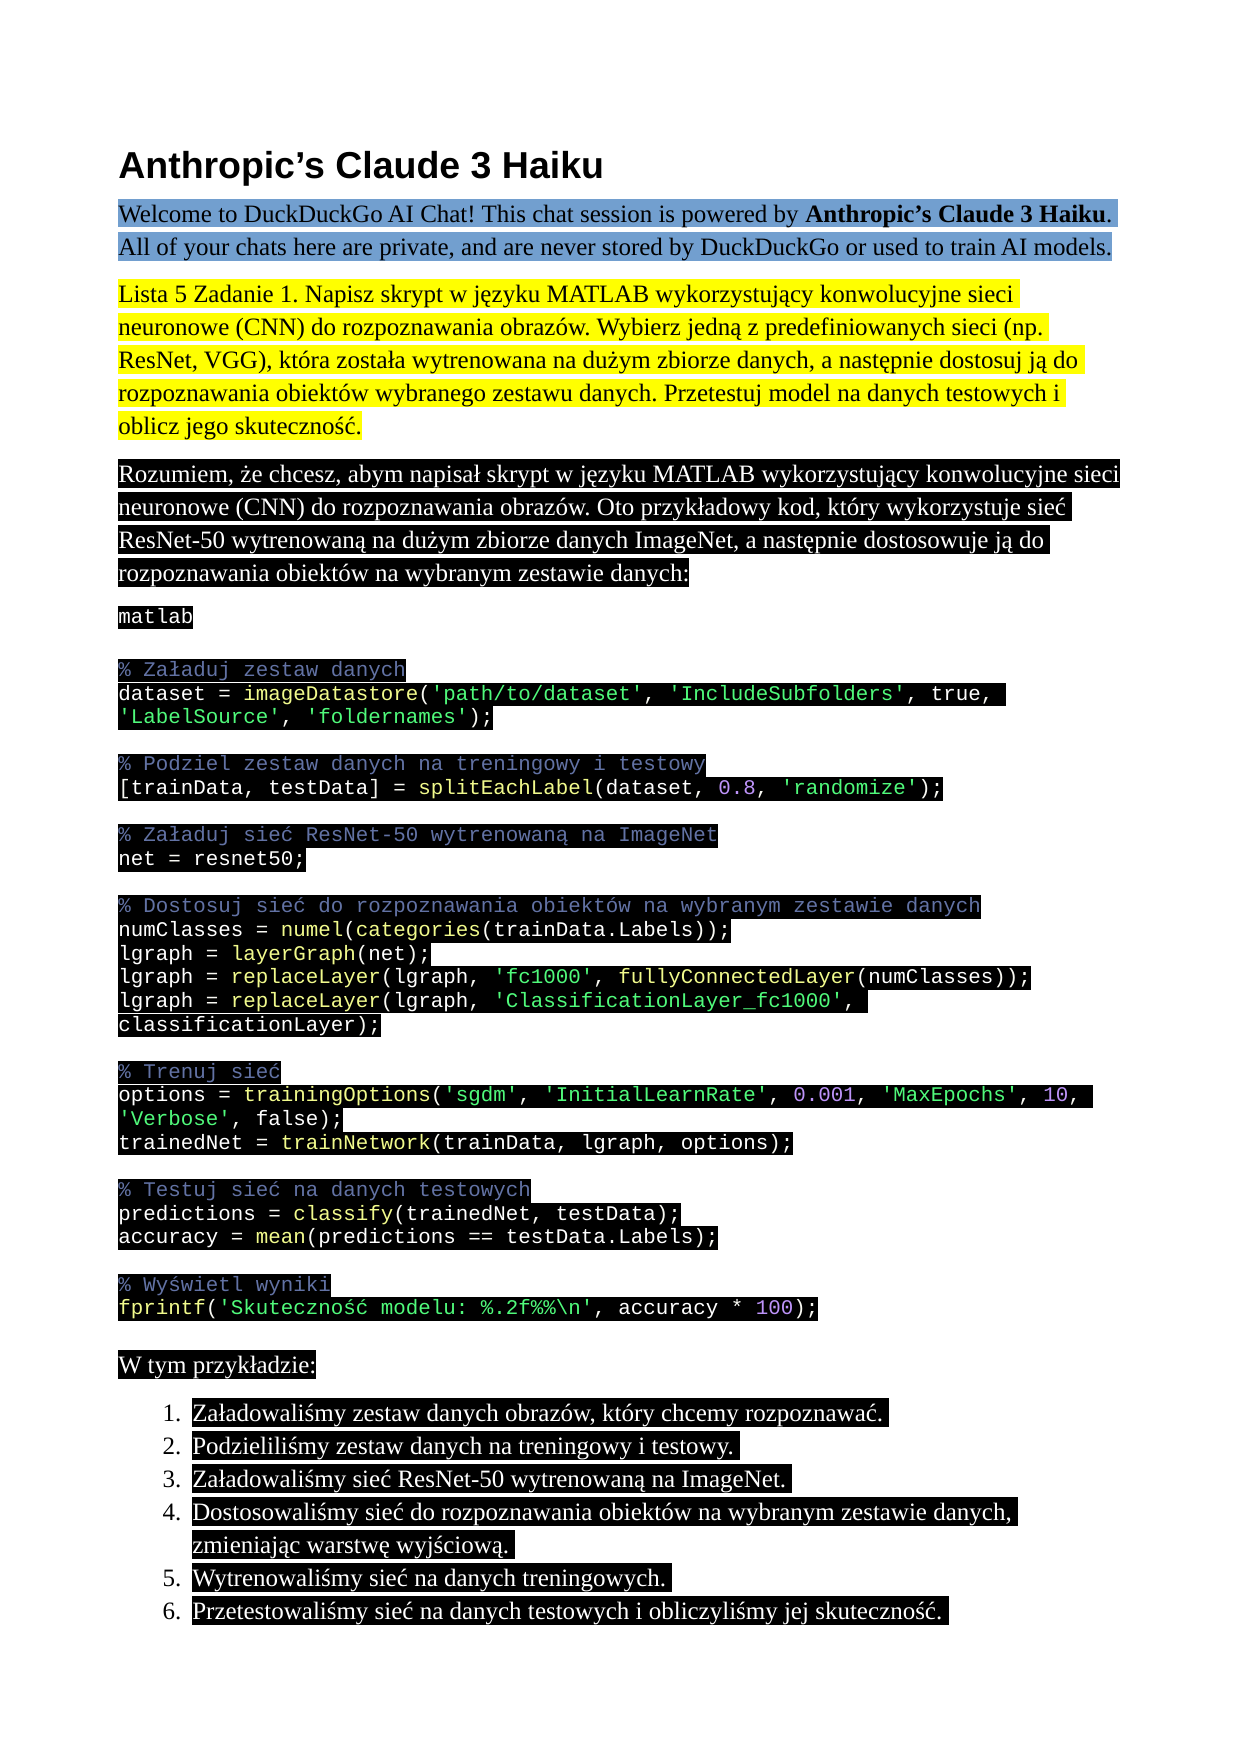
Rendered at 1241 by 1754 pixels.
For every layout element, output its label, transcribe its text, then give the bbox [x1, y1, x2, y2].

text % Załaduj zestaw danych [118, 659, 1122, 682]
list Przetestowaliśmy sieć na danych testowych i obliczyliśmy jej skuteczność. [162, 1596, 1122, 1625]
text Lista 5 Zadanie 1. Napisz skrypt w języku MATLAB wykorzystujący konwolucyjne sieci neuronowe (CNN) do rozpoznawania obrazów. Wybierz jedną z predefiniowanych sieci (np. ResNet, VGG), która została wytrenowana na dużym zbiorze danych, a następnie dostosuj ją do rozpoznawania obiektów wybranego zestawu danych. Przetestuj model na danych testowych i oblicz jego skuteczność. [118, 279, 1122, 440]
list Dostosowaliśmy sieć do rozpoznawania obiektów na wybranym zestawie danych, zmieniając warstwę wyjściową. [162, 1497, 1122, 1559]
text % Dostosuj sieć do rozpoznawania obiektów na wybranym zestawie danych [118, 895, 1122, 919]
text lgraph = replaceLayer(lgraph, 'fc1000', fullyConnectedLayer(numClasses)); [118, 966, 1122, 990]
text Rozumiem, że chcesz, abym napisał skrypt w języku MATLAB wykorzystujący konwolucyjne sieci neuronowe (CNN) do rozpoznawania obrazów. Oto przykładowy kod, który wykorzystuje sieć ResNet-50 wytrenowaną na dużym zbiorze danych ImageNet, a następnie dostosowuje ją do rozpoznawania obiektów na wybranym zestawie danych: [118, 459, 1122, 587]
text % Wyświetl wyniki [118, 1274, 1122, 1297]
text [trainData, testData] = splitEachLabel(dataset, 0.8, 'randomize'); [118, 777, 1122, 801]
text numClasses = numel(categories(trainData.Labels)); [118, 919, 1122, 943]
list Podzieliliśmy zestaw danych na treningowy i testowy. [162, 1431, 1122, 1460]
text matlab [118, 606, 1122, 629]
list Wytrenowaliśmy sieć na danych treningowych. [162, 1563, 1122, 1592]
list Załadowaliśmy sieć ResNet-50 wytrenowaną na ImageNet. [162, 1464, 1122, 1493]
text lgraph = layerGraph(net); [118, 943, 1122, 966]
text % Trenuj sieć [118, 1061, 1122, 1084]
text % Testuj sieć na danych testowych [118, 1179, 1122, 1203]
subtitle Anthropic’s Claude 3 Haiku [118, 143, 1122, 186]
text net = resnet50; [118, 848, 1122, 872]
text % Podziel zestaw danych na treningowy i testowy [118, 753, 1122, 777]
text % Załaduj sieć ResNet-50 wytrenowaną na ImageNet [118, 824, 1122, 848]
text accuracy = mean(predictions == testData.Labels); [118, 1226, 1122, 1250]
text fprintf('Skuteczność modelu: %.2f%%\n', accuracy * 100); [118, 1297, 1122, 1321]
text predictions = classify(trainedNet, testData); [118, 1203, 1122, 1226]
list Załadowaliśmy zestaw danych obrazów, który chcemy rozpoznawać. [162, 1398, 1122, 1427]
text W tym przykładzie: [118, 1350, 1122, 1379]
text options = trainingOptions('sgdm', 'InitialLearnRate', 0.001, 'MaxEpochs', 10, 'Verbose', false); [118, 1084, 1122, 1132]
text dataset = imageDatastore('path/to/dataset', 'IncludeSubfolders', true, 'LabelSource', 'foldernames'); [118, 682, 1122, 730]
text Welcome to DuckDuckGo AI Chat! This chat session is powered by Anthropic’s Claude 3 Haiku. All of your chats here are private, and are never stored by DuckDuckGo or used to train AI models. [118, 199, 1122, 261]
text trainedNet = trainNetwork(trainData, lgraph, options); [118, 1132, 1122, 1155]
text lgraph = replaceLayer(lgraph, 'ClassificationLayer_fc1000', classificationLayer); [118, 990, 1122, 1037]
